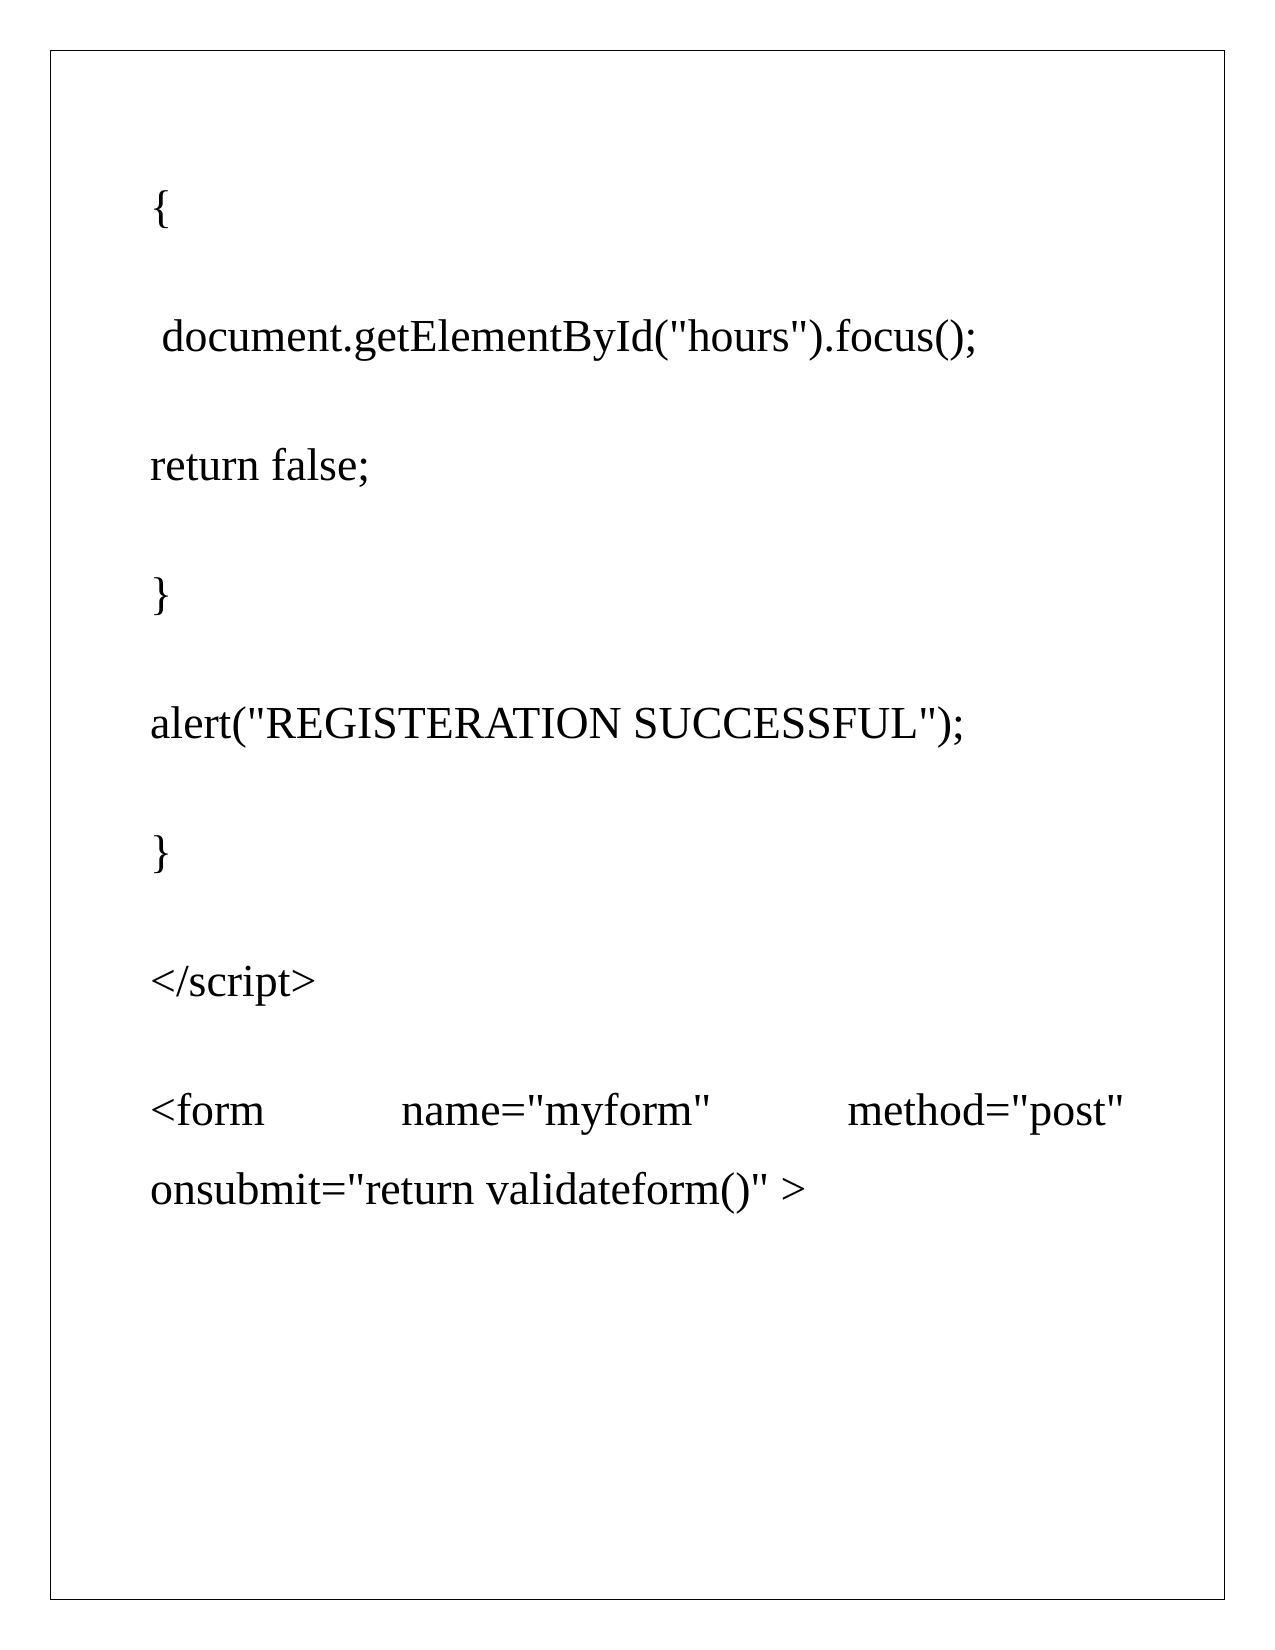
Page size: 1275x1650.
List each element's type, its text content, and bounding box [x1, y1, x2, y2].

text <form name="myform" method="post" onsubmit="return validateform()" > [150, 1083, 1125, 1215]
text document.getElementById("hours").focus(); [150, 308, 1125, 361]
text } [150, 825, 1125, 877]
text alert("REGISTERATION SUCCESSFUL"); [150, 696, 1125, 748]
text </script> [150, 954, 1125, 1007]
text return false; [150, 438, 1125, 490]
text { [150, 179, 1125, 232]
text } [150, 567, 1125, 619]
